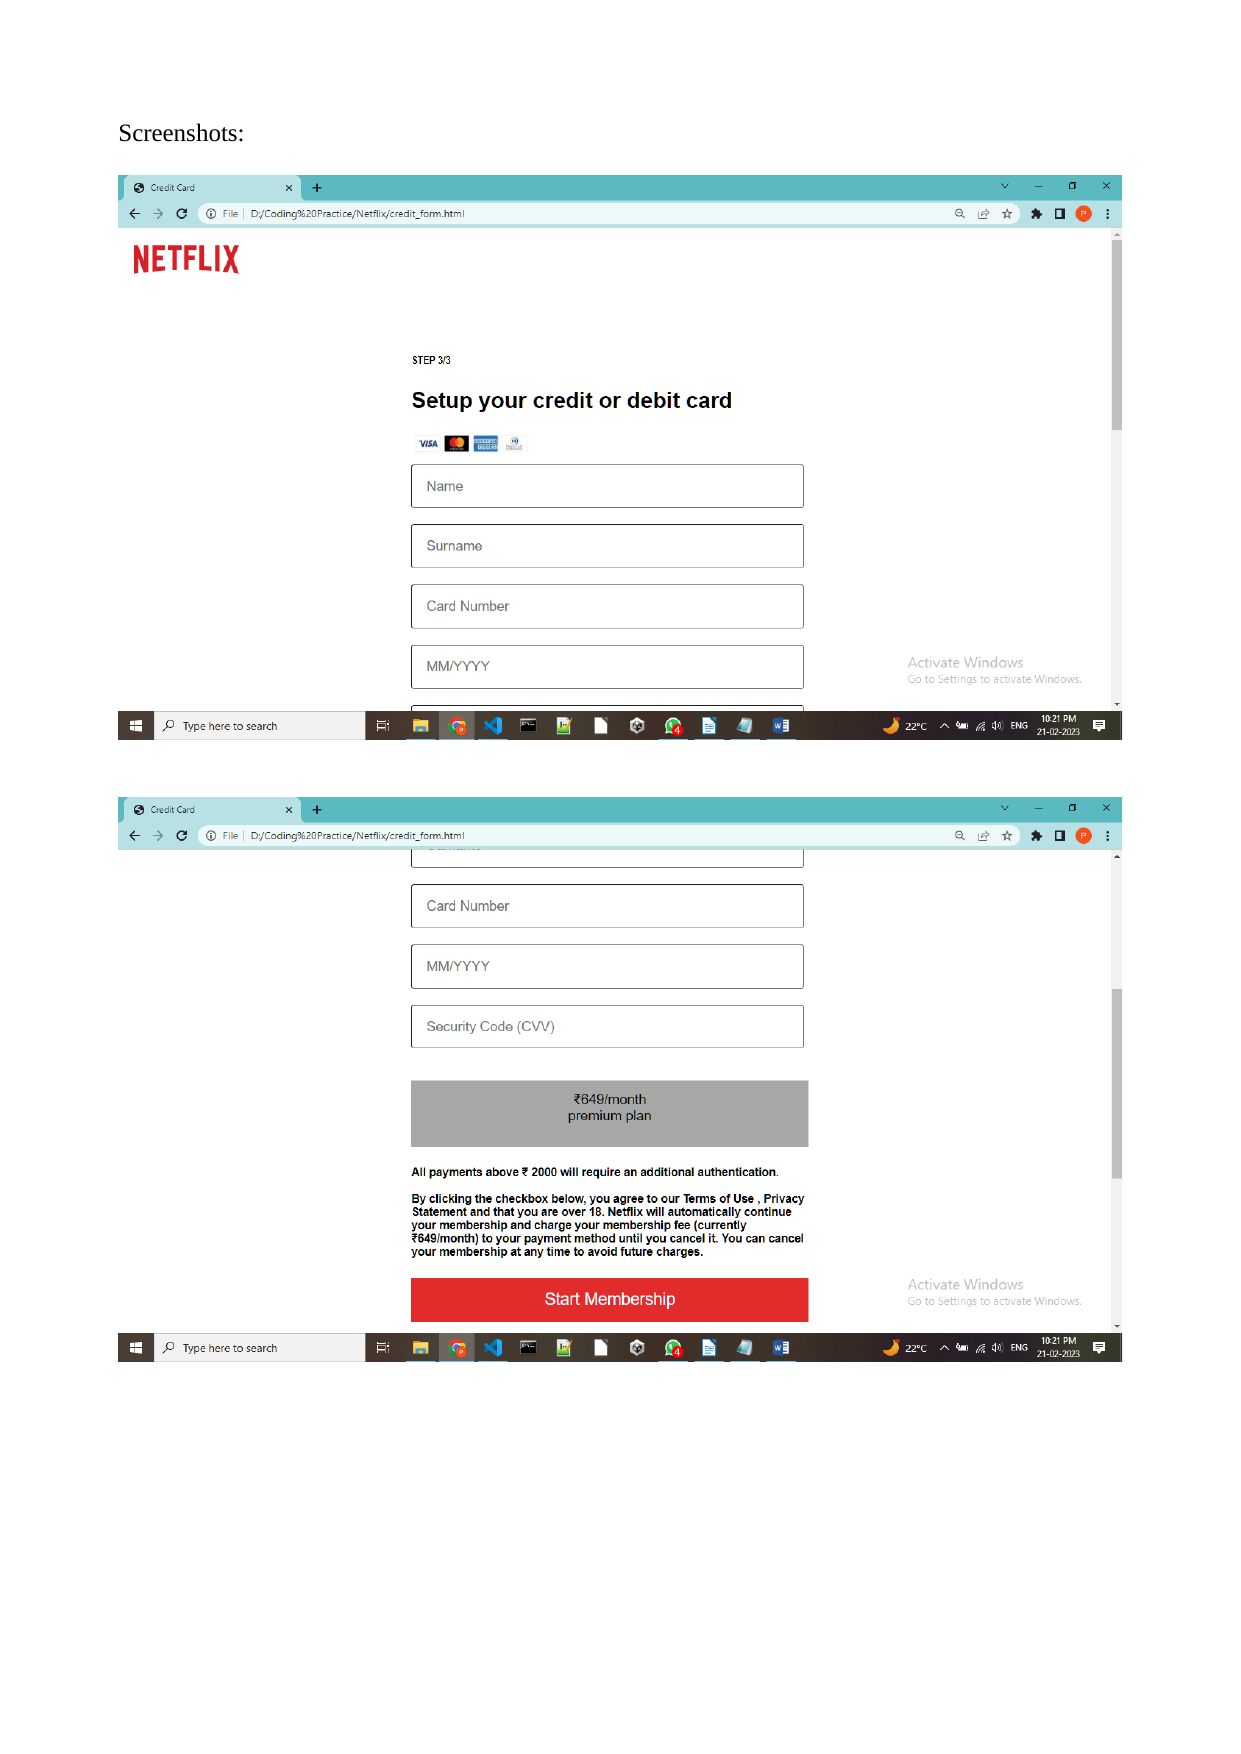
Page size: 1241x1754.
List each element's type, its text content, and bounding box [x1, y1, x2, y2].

picture [118, 797, 1123, 1362]
picture [118, 175, 1123, 740]
text Screenshots: [118, 118, 1122, 147]
